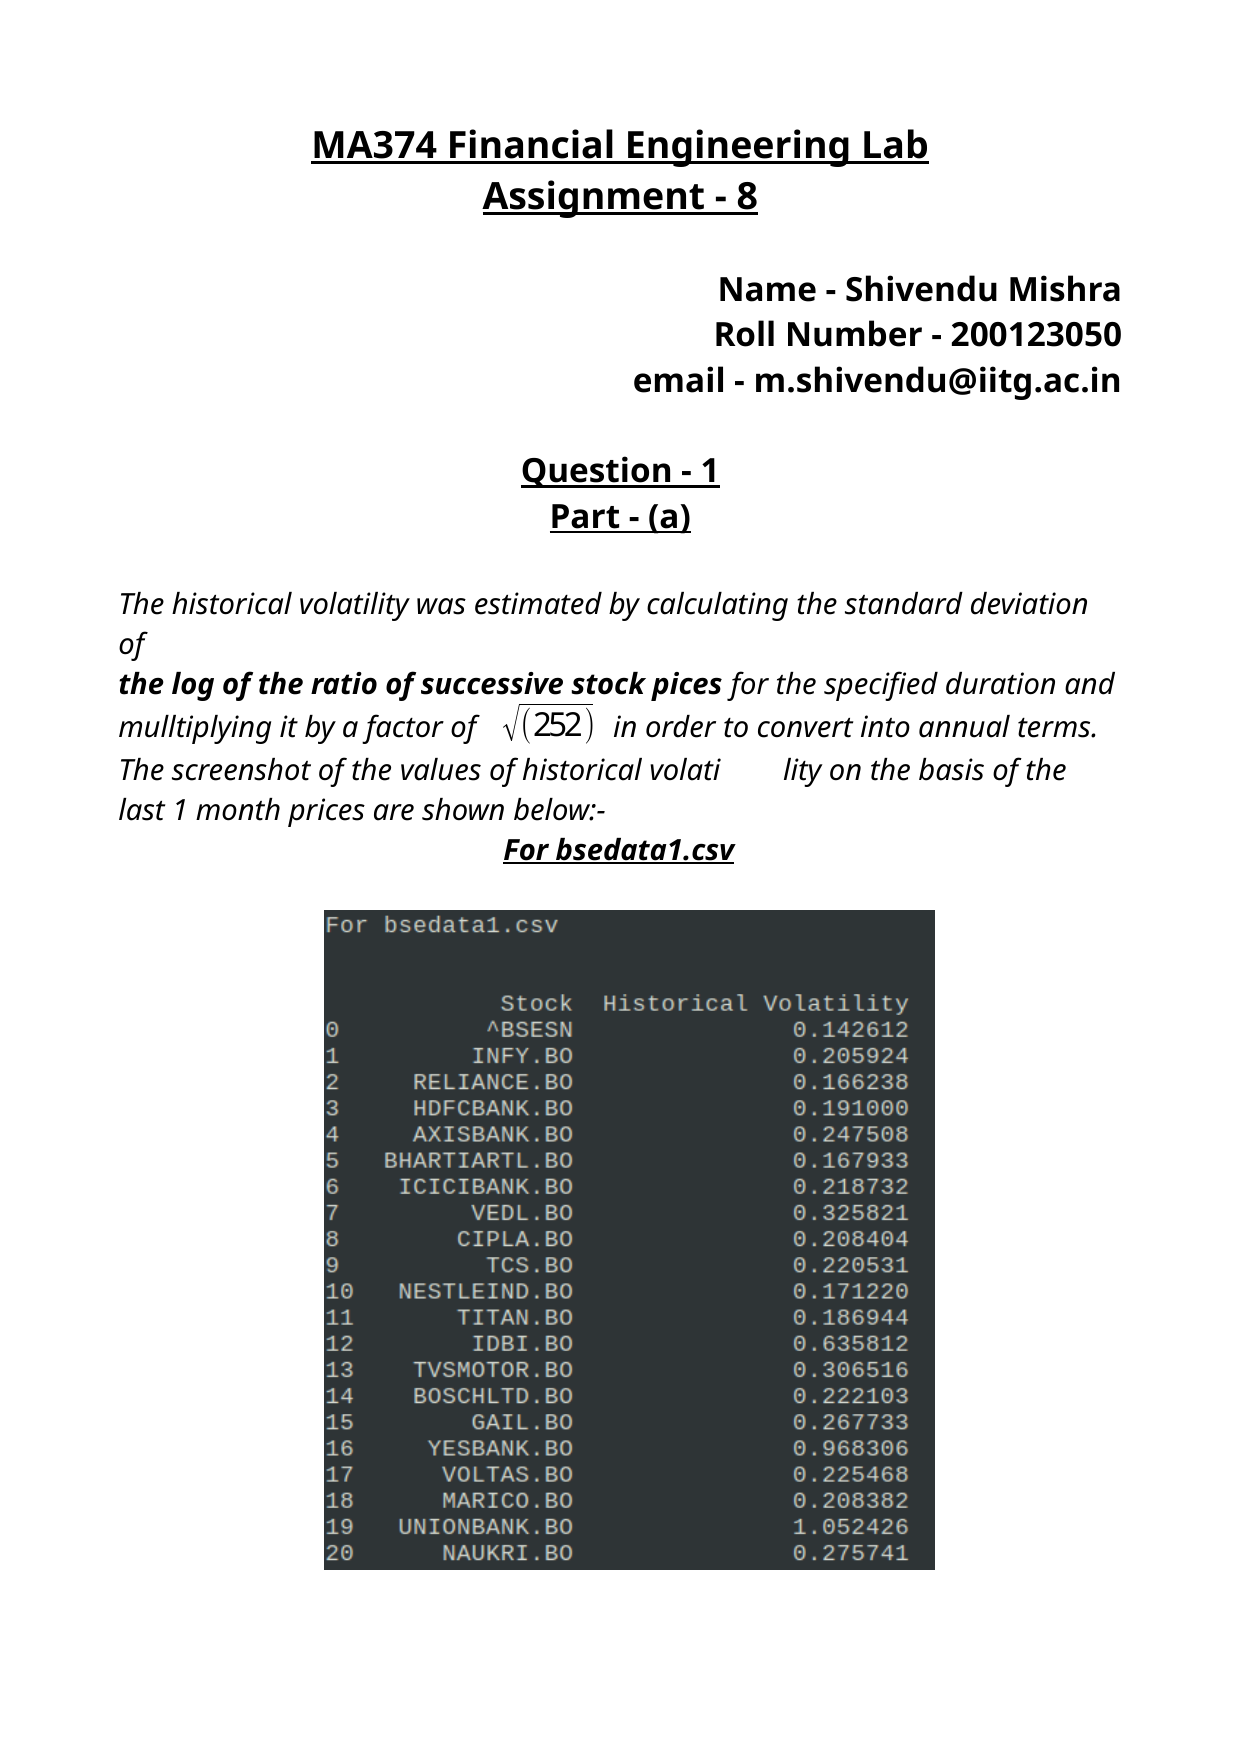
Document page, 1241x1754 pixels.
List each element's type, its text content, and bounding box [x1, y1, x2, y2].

picture [324, 910, 935, 1570]
text The historical volatility was estimated by calculating the standard deviation of [118, 583, 1122, 663]
text the log of the ratio of successive stock pices for the specified duration and mulltiplying it by a factor of in order to convert into annual terms. The screenshot of the values of historical volati lity on the basis of the last 1 month prices are shown below:- [118, 663, 1122, 829]
text Name - Shivendu Mishra [118, 266, 1122, 311]
text Roll Number - 200123050 [118, 311, 1122, 356]
text Assignment - 8 [118, 169, 1122, 220]
text email - m.shivendu@iitg.ac.in [118, 356, 1122, 402]
text Part - (a) [118, 493, 1122, 538]
text MA374 Financial Engineering Lab [118, 118, 1122, 169]
text For bsedata1.csv [118, 829, 1122, 868]
text Question - 1 [118, 447, 1122, 493]
